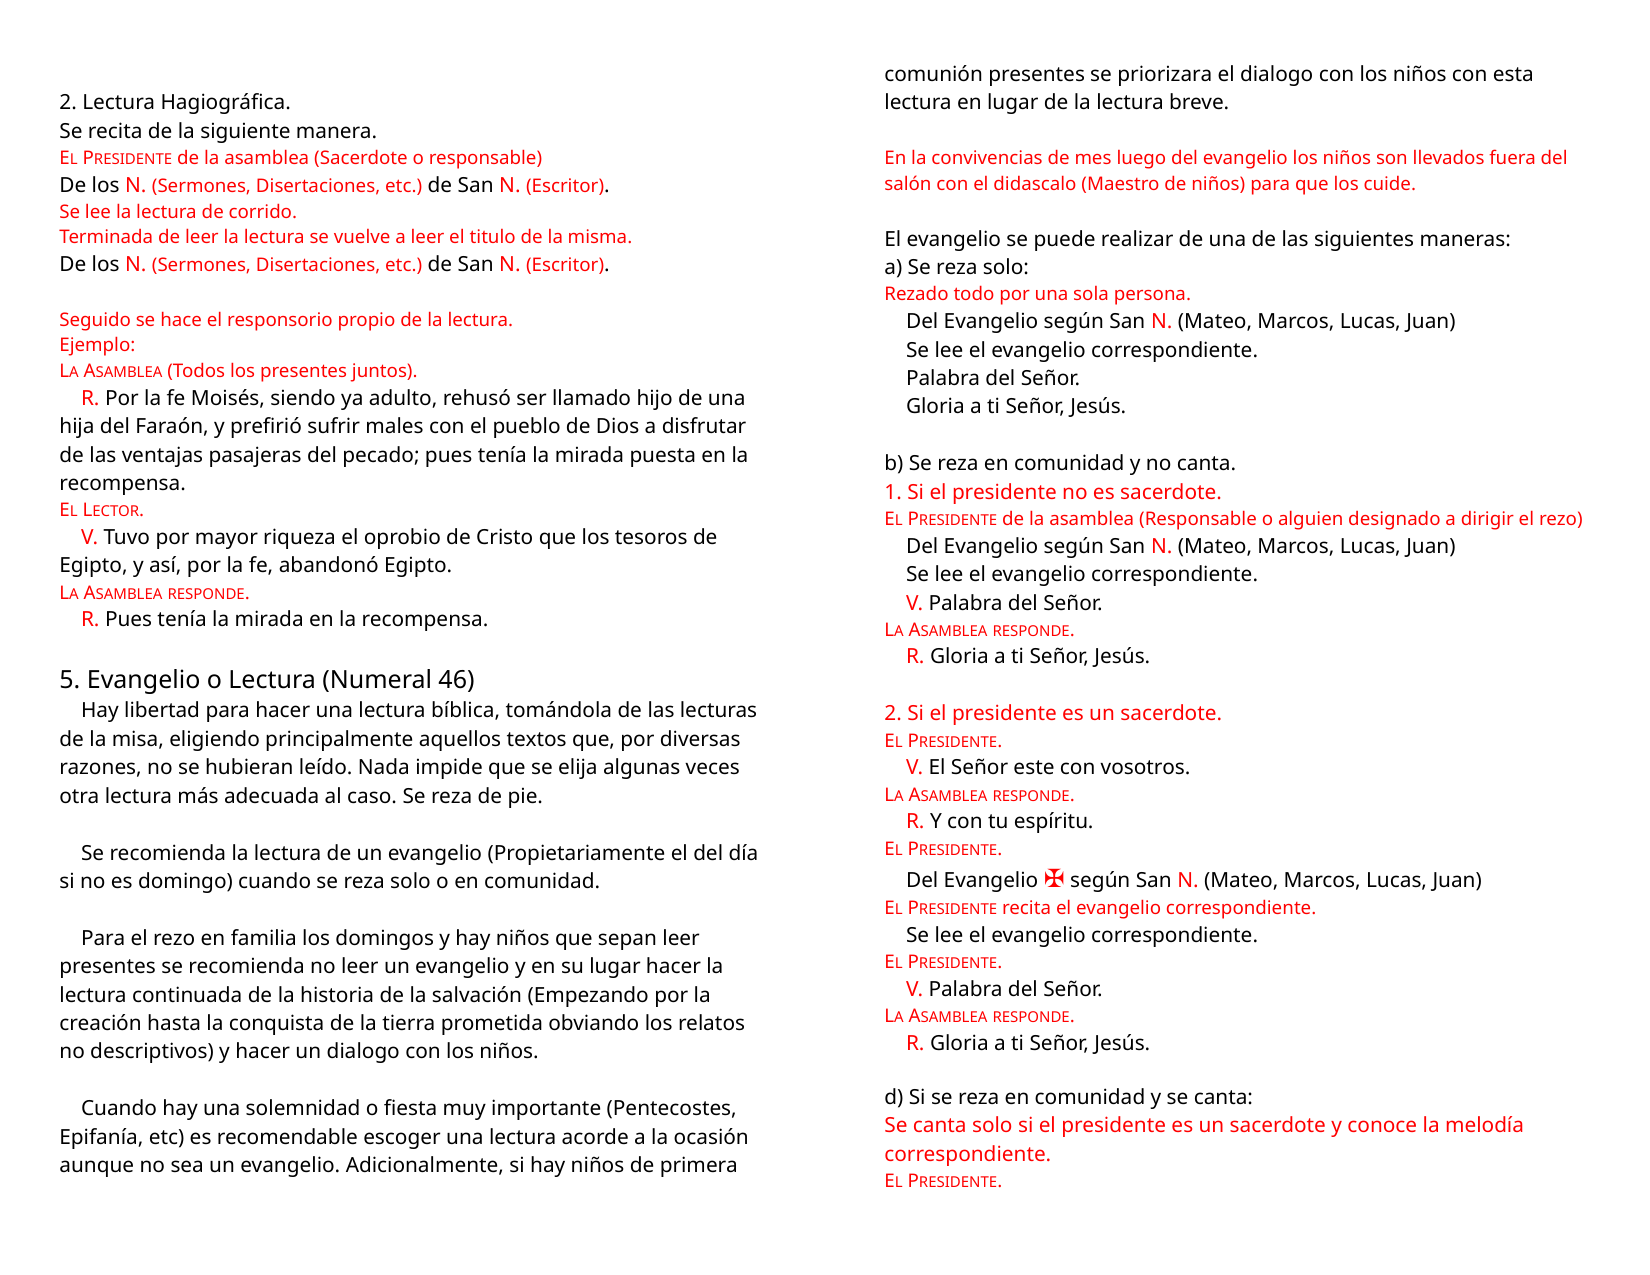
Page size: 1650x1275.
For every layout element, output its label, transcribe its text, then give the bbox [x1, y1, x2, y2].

text Del Evangelio según San N. (Mateo, Marcos, Lucas, Juan) [884, 531, 1591, 559]
text d) Si se reza en comunidad y se canta: [884, 1082, 1591, 1110]
text R. Pues tenía la mirada en la recompensa. [59, 604, 766, 633]
text Se lee el evangelio correspondiente. [884, 920, 1591, 948]
text Terminada de leer la lectura se vuelve a leer el titulo de la misma. [59, 224, 766, 249]
text a) Se reza solo: [884, 252, 1591, 281]
text El Presidente. [884, 835, 1591, 860]
text El Presidente. [884, 948, 1591, 974]
text El Presidente recita el evangelio correspondiente. [884, 894, 1591, 920]
text El Presidente. [884, 727, 1591, 752]
text La Asamblea responde. [884, 1002, 1591, 1028]
text 5. Evangelio o Lectura (Numeral 46) [59, 661, 766, 695]
text Se canta solo si el presidente es un sacerdote y conoce la melodía correspondiente. [884, 1110, 1591, 1167]
text comunión presentes se priorizara el dialogo con los niños con esta lectura en lugar de la lectura breve. [884, 59, 1591, 116]
text La Asamblea (Todos los presentes juntos). [59, 357, 766, 383]
text La Asamblea responde. [884, 781, 1591, 806]
text 1. Si el presidente no es sacerdote. [884, 477, 1591, 505]
text El Presidente de la asamblea (Sacerdote o responsable) [59, 144, 766, 170]
text R. Por la fe Moisés, siendo ya adulto, rehusó ser llamado hijo de una hija del Faraón, y prefirió sufrir males con el pueblo de Dios a disfrutar de las ventajas pasajeras del pecado; pues tenía la mirada puesta en la recompensa. [59, 383, 766, 497]
text b) Se reza en comunidad y no canta. [884, 448, 1591, 477]
text Se lee el evangelio correspondiente. [884, 335, 1591, 363]
text Se lee el evangelio correspondiente. [884, 559, 1591, 588]
text El Presidente de la asamblea (Responsable o alguien designado a dirigir el rezo) [884, 505, 1591, 531]
text Del Evangelio ✠ según San N. (Mateo, Marcos, Lucas, Juan) [884, 860, 1591, 894]
text R. Gloria a ti Señor, Jesús. [884, 1028, 1591, 1056]
text Se lee la lectura de corrido. [59, 198, 766, 224]
text 2. Si el presidente es un sacerdote. [884, 698, 1591, 727]
text Gloria a ti Señor, Jesús. [884, 392, 1591, 420]
text Seguido se hace el responsorio propio de la lectura. [59, 306, 766, 332]
text R. Y con tu espíritu. [884, 806, 1591, 835]
text La Asamblea responde. [59, 579, 766, 604]
text V. Palabra del Señor. [884, 974, 1591, 1002]
text Palabra del Señor. [884, 363, 1591, 392]
text En la convivencias de mes luego del evangelio los niños son llevados fuera del salón con el didascalo (Maestro de niños) para que los cuide. [884, 144, 1591, 195]
text El Presidente. [884, 1167, 1591, 1193]
text Del Evangelio según San N. (Mateo, Marcos, Lucas, Juan) [884, 306, 1591, 335]
text R. Gloria a ti Señor, Jesús. [884, 642, 1591, 670]
text Se recomienda la lectura de un evangelio (Propietariamente el del día si no es domingo) cuando se reza solo o en comunidad. [59, 838, 766, 894]
text V. El Señor este con vosotros. [884, 752, 1591, 781]
text Rezado todo por una sola persona. [884, 281, 1591, 306]
text Para el rezo en familia los domingos y hay niños que sepan leer presentes se recomienda no leer un evangelio y en su lugar hacer la lectura continuada de la historia de la salvación (Empezando por la creación hasta la conquista de la tierra prometida obviando los relatos no descriptivos) y hacer un dialogo con los niños. [59, 923, 766, 1065]
text El Lector. [59, 497, 766, 522]
text Se recita de la siguiente manera. [59, 116, 766, 144]
text La Asamblea responde. [884, 616, 1591, 642]
text El evangelio se puede realizar de una de las siguientes maneras: [884, 224, 1591, 252]
text Hay libertad para hacer una lectura bíblica, tomándola de las lecturas de la misa, eligiendo principalmente aquellos textos que, por diversas razones, no se hubieran leído. Nada impide que se elija algunas veces otra lectura más adecuada al caso. Se reza de pie. [59, 695, 766, 809]
text V. Palabra del Señor. [884, 588, 1591, 616]
text De los N. (Sermones, Disertaciones, etc.) de San N. (Escritor). [59, 170, 766, 198]
text V. Tuvo por mayor riqueza el oprobio de Cristo que los tesoros de Egipto, y así, por la fe, abandonó Egipto. [59, 522, 766, 579]
text Cuando hay una solemnidad o fiesta muy importante (Pentecostes, Epifanía, etc) es recomendable escoger una lectura acorde a la ocasión aunque no sea un evangelio. Adicionalmente, si hay niños de primera [59, 1093, 766, 1179]
text 2. Lectura Hagiográfica. [59, 87, 766, 116]
text Ejemplo: [59, 332, 766, 357]
text De los N. (Sermones, Disertaciones, etc.) de San N. (Escritor). [59, 249, 766, 278]
